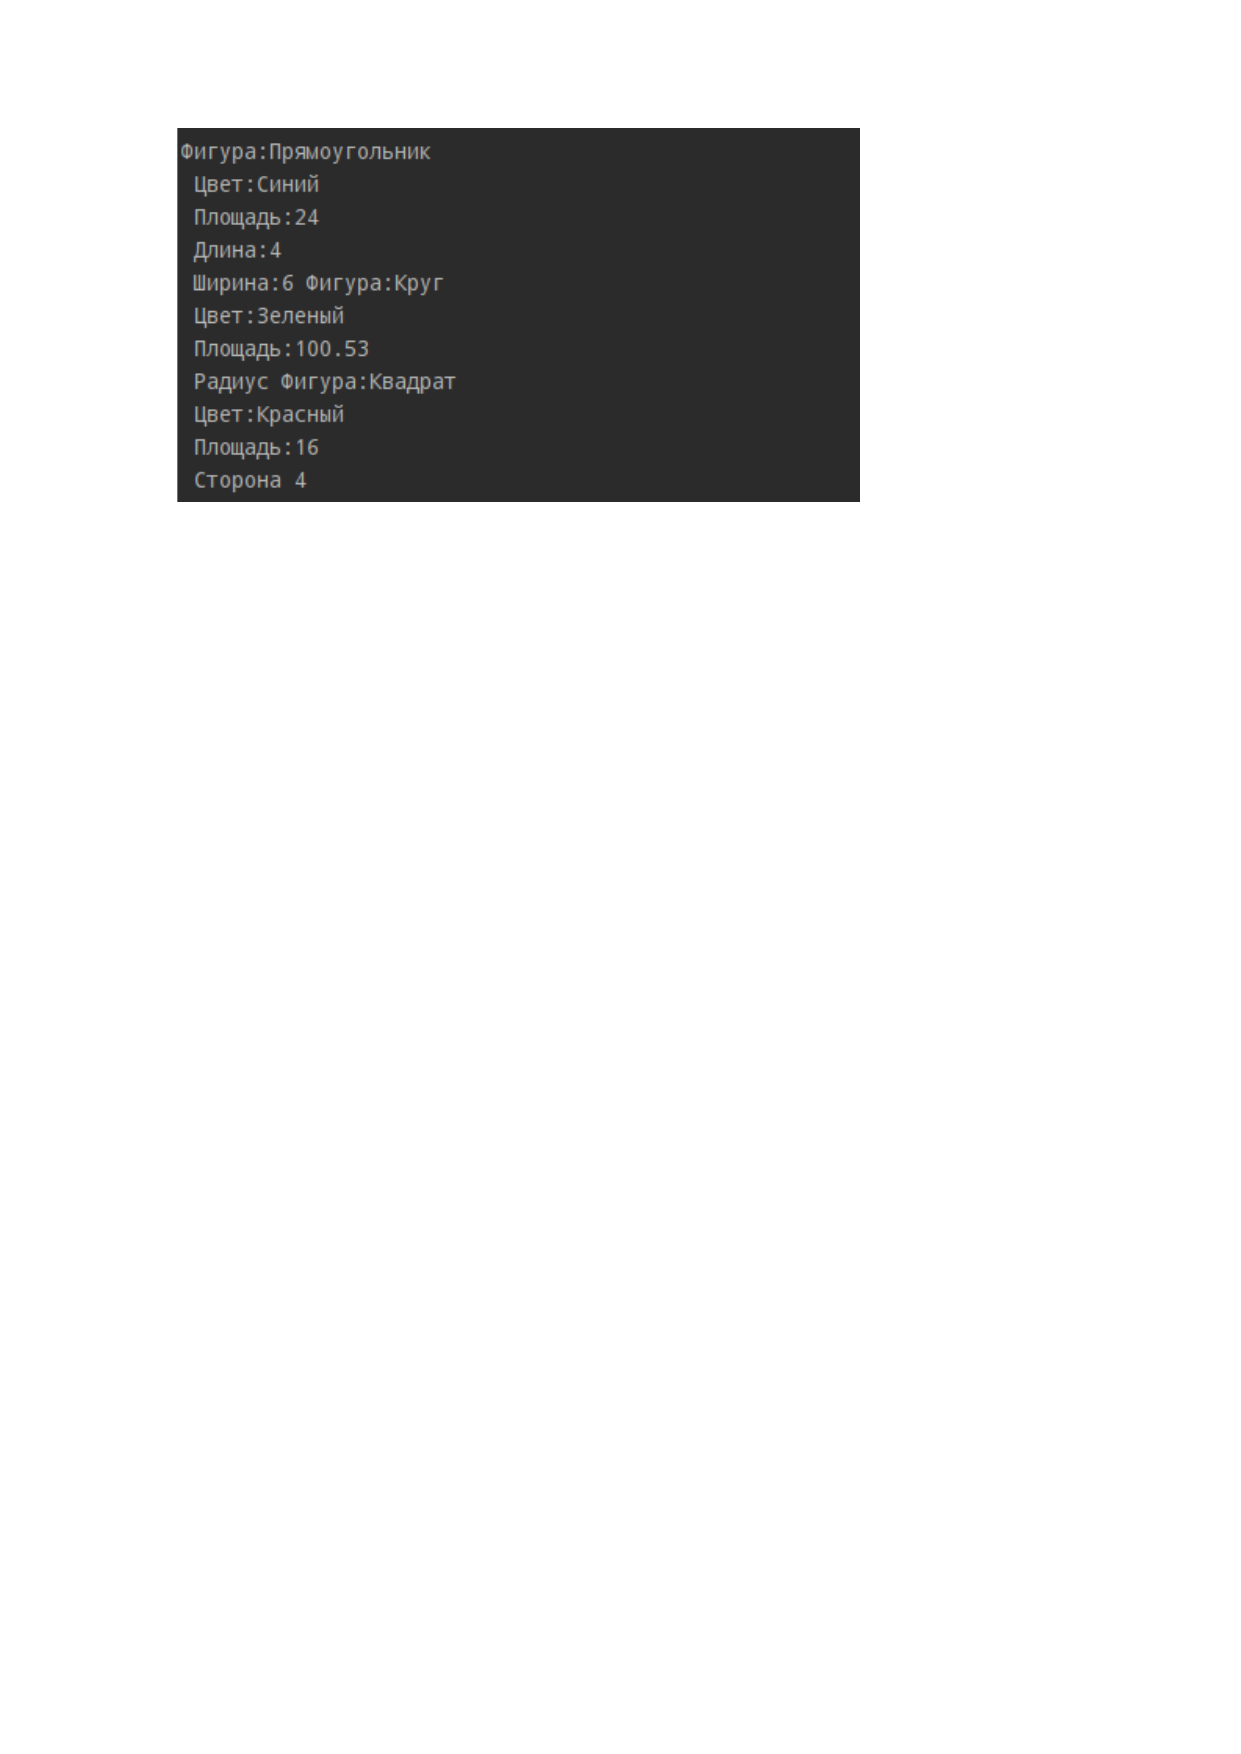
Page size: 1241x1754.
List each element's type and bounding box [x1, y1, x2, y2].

picture [177, 128, 860, 502]
